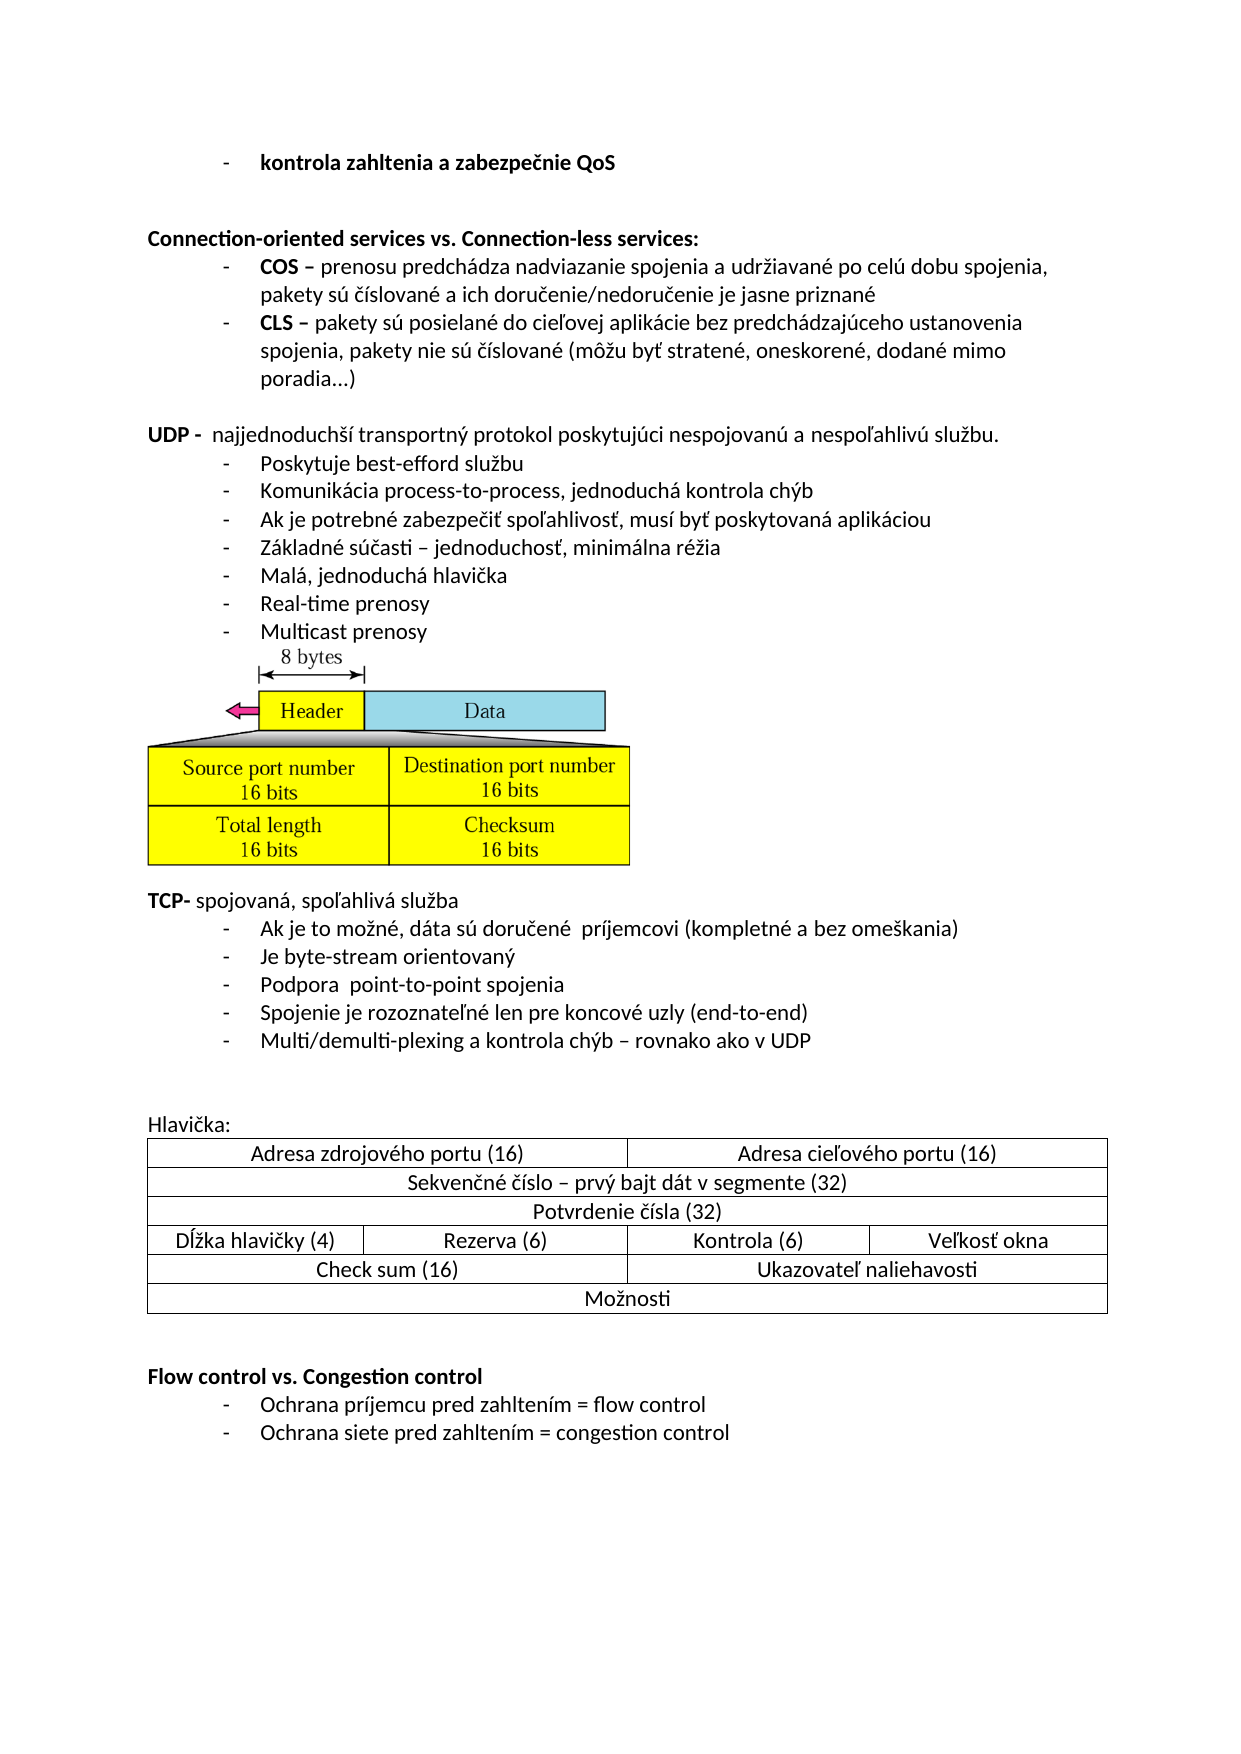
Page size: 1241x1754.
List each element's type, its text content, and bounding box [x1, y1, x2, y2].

table_header Adresa cieľového portu (16) [628, 1139, 1107, 1167]
list Ochrana príjemcu pred zahltením = flow control [223, 1390, 1093, 1418]
text Connection-oriented services vs. Connection-less services: [148, 224, 1093, 252]
table_cell Veľkosť okna [870, 1226, 1107, 1254]
text Hlavička: [148, 1110, 1093, 1138]
list Základné súčasti – jednoduchosť, minimálna réžia [223, 533, 1093, 561]
list kontrola zahltenia a zabezpečnie QoS [223, 148, 1093, 176]
list Komunikácia process-to-process, jednoduchá kontrola chýb [223, 477, 1093, 505]
list Real-time prenosy [223, 589, 1093, 617]
table_cell Sekvenčné číslo – prvý bajt dát v segmente (32) [148, 1168, 1107, 1196]
table_header Adresa zdrojového portu (16) [148, 1139, 627, 1167]
text UDP - najjednoduchší transportný protokol poskytujúci nespojovanú a nespoľahlivú službu. [148, 421, 1093, 449]
list Multi/demulti-plexing a kontrola chýb – rovnako ako v UDP [223, 1026, 1093, 1054]
table_cell Dĺžka hlavičky (4) [148, 1226, 363, 1254]
table_cell Možnosti [148, 1284, 1107, 1312]
table_cell Check sum (16) [148, 1255, 627, 1283]
table_cell Potvrdenie čísla (32) [148, 1197, 1107, 1225]
list Multicast prenosy [223, 617, 1093, 645]
list COS – prenosu predchádza nadviazanie spojenia a udržiavané po celú dobu spojenia, pakety sú číslované a ich doručenie/nedoručenie je jasne priznané [223, 252, 1093, 308]
list Je byte-stream orientovaný [223, 942, 1093, 970]
list Ochrana siete pred zahltením = congestion control [223, 1418, 1093, 1446]
list Podpora point-to-point spojenia [223, 970, 1093, 998]
list Ak je to možné, dáta sú doručené príjemcovi (kompletné a bez omeškania) [223, 914, 1093, 942]
text Flow control vs. Congestion control [148, 1362, 1093, 1390]
list CLS – pakety sú posielané do cieľovej aplikácie bez predchádzajúceho ustanovenia spojenia, pakety nie sú číslované (môžu byť stratené, oneskorené, dodané mimo poradia...) [223, 308, 1093, 393]
list Spojenie je rozoznateľné len pre koncové uzly (end-to-end) [223, 998, 1093, 1026]
list Ak je potrebné zabezpečiť spoľahlivosť, musí byť poskytovaná aplikáciou [223, 505, 1093, 533]
table_cell Rezerva (6) [364, 1226, 627, 1254]
table_cell Ukazovateľ naliehavosti [628, 1255, 1107, 1283]
text TCP- spojovaná, spoľahlivá služba [148, 886, 1093, 914]
list Malá, jednoduchá hlavička [223, 561, 1093, 589]
list Poskytuje best-efford službu [223, 449, 1093, 477]
table_cell Kontrola (6) [628, 1226, 869, 1254]
